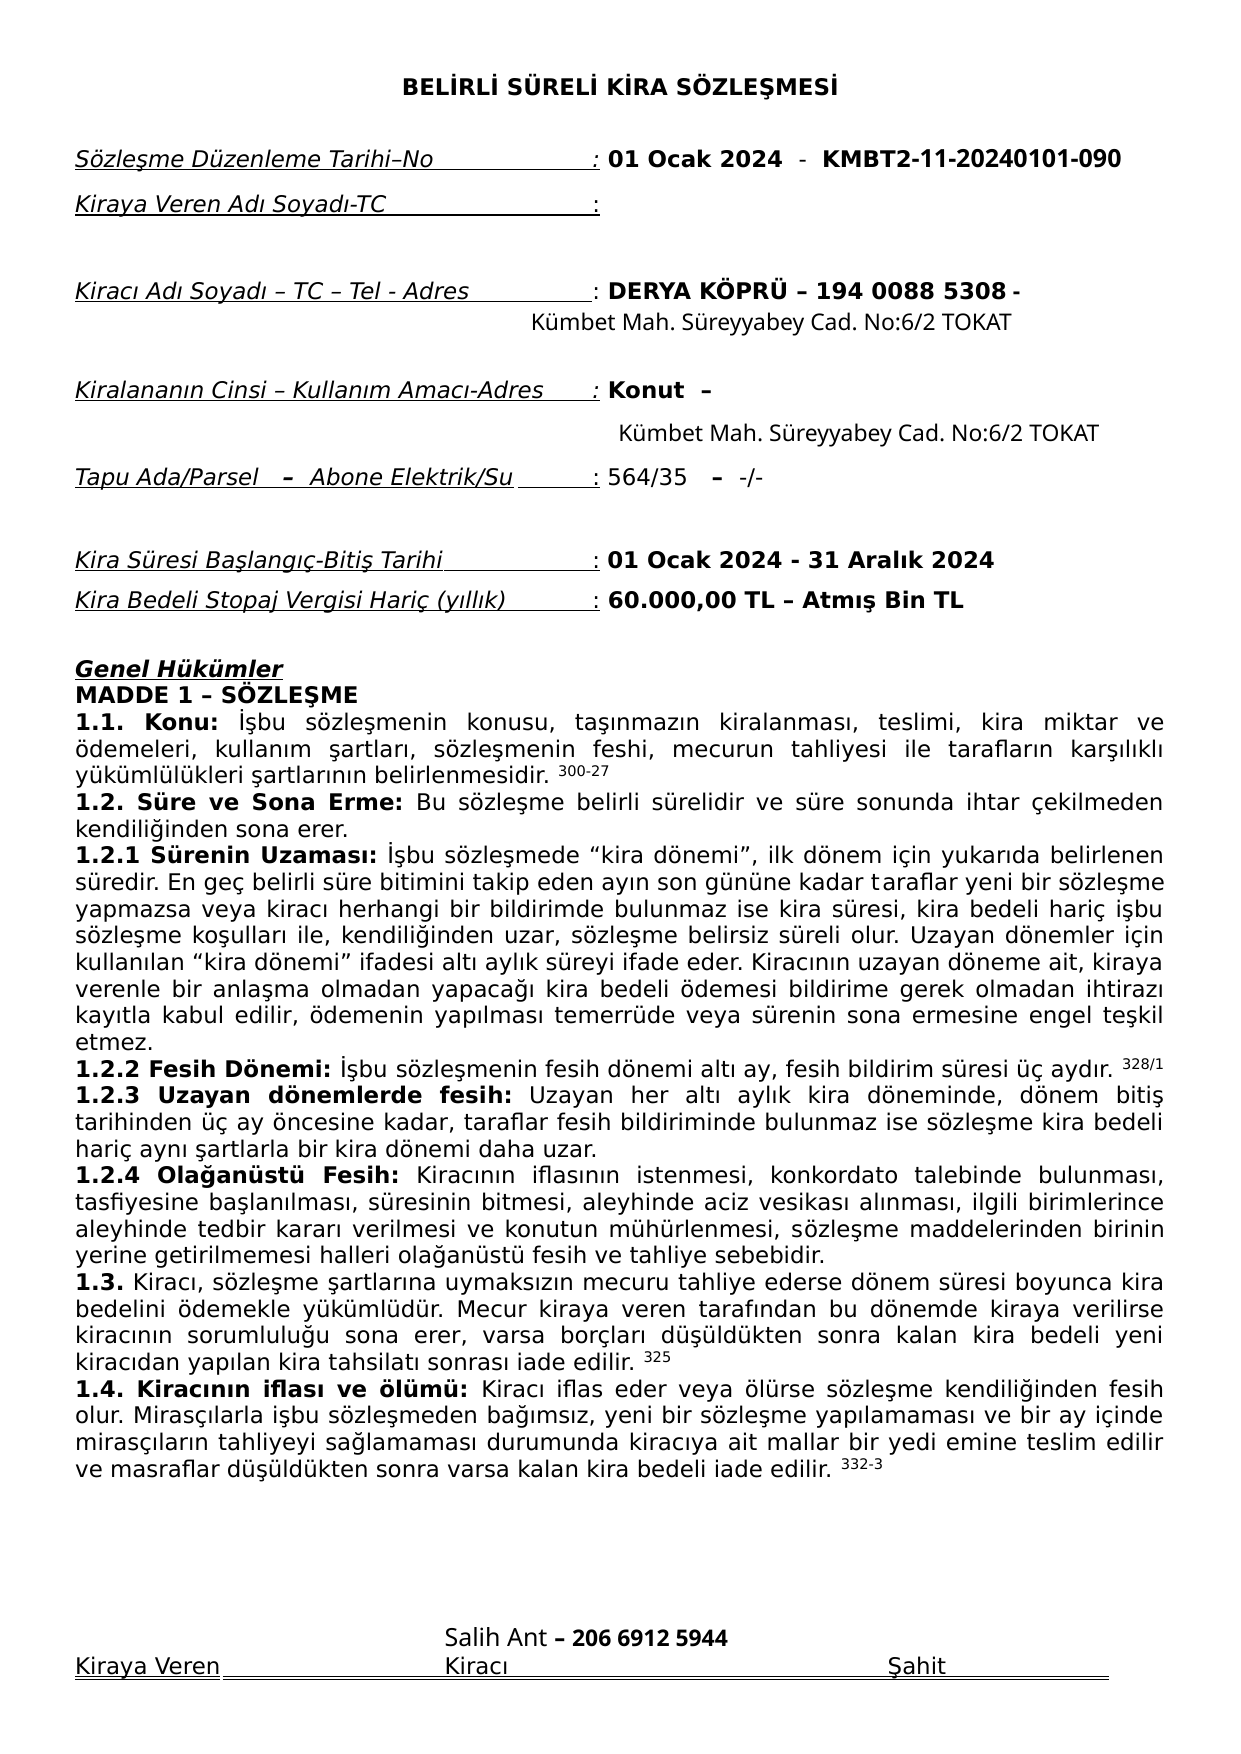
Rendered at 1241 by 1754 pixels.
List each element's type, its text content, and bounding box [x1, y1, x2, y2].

text Kiraya Veren Adı Soyadı-TC : [75, 191, 1165, 218]
text Sözleşme Düzenleme Tarihi–No : 01 Ocak 2024 - KMBT2-11-20240101-090 [75, 140, 1165, 174]
text MADDE 1 – SÖZLEŞME [75, 682, 1165, 709]
text Kümbet Mah. Süreyyabey Cad. No:6/2 TOKAT [75, 306, 1165, 337]
text Kümbet Mah. Süreyyabey Cad. No:6/2 TOKAT [297, 417, 1165, 448]
text 1.3. Kiracı, sözleşme şartlarına uymaksızın mecuru tahliye ederse dönem süresi boyunca kira bedelini ödemekle yükümlüdür. Mecur kiraya veren tarafından bu dönemde kiraya verilirse kiracının sorumluluğu sona erer, varsa borçları düşüldükten sonra kalan kira bedeli yeni kiracıdan yapılan kira tahsilatı sonrası iade edilir. 325 [75, 1269, 1165, 1376]
text 1.2.3 Uzayan dönemlerde fesih: Uzayan her altı aylık kira döneminde, dönem bitiş tarihinden üç ay öncesine kadar, taraflar fesih bildiriminde bulunmaz ise sözleşme kira bedeli hariç aynı şartlarla bir kira dönemi daha uzar. [75, 1082, 1165, 1162]
text 1.2.1 Sürenin Uzaması: İşbu sözleşmede “kira dönemi”, ilk dönem için yukarıda belirlenen süredir. En geç belirli süre bitimini takip eden ayın son gününe kadar taraflar yeni bir sözleşme yapmazsa veya kiracı herhangi bir bildirimde bulunmaz ise kira süresi, kira bedeli hariç işbu sözleşme koşulları ile, kendiliğinden uzar, sözleşme belirsiz süreli olur. Uzayan dönemler için kullanılan “kira dönemi” ifadesi altı aylık süreyi ifade eder. Kiracının uzayan döneme ait, kiraya verenle bir anlaşma olmadan yapacağı kira bedeli ödemesi bildirime gerek olmadan ihtirazı kayıtla kabul edilir, ödemenin yapılması temerrüde veya sürenin sona ermesine engel teşkil etmez. [75, 842, 1165, 1056]
text Tapu Ada/Parsel – Abone Elektrik/Su : 564/35 – -/- [75, 464, 1165, 491]
text Kira Süresi Başlangıç-Bitiş Tarihi : 01 Ocak 2024 - 31 Aralık 2024 [75, 547, 1165, 574]
text Genel Hükümler [75, 656, 1165, 682]
text 1.2. Süre ve Sona Erme: Bu sözleşme belirli sürelidir ve süre sonunda ihtar çekilmeden kendiliğinden sona erer. [75, 789, 1165, 842]
text 1.2.4 Olağanüstü Fesih: Kiracının iflasının istenmesi, konkordato talebinde bulunması, tasfiyesine başlanılması, süresinin bitmesi, aleyhinde aciz vesikası alınması, ilgili birimlerince aleyhinde tedbir kararı verilmesi ve konutun mühürlenmesi, sözleşme maddelerinden birinin yerine getirilmemesi halleri olağanüstü fesih ve tahliye sebebidir. [75, 1162, 1165, 1269]
text Kira Bedeli Stopaj Vergisi Hariç (yıllık) : 60.000,00 TL – Atmış Bin TL [75, 587, 1165, 614]
text Kiralananın Cinsi – Kullanım Amacı-Adres : Konut – [75, 377, 1165, 404]
text 1.1. Konu: İşbu sözleşmenin konusu, taşınmazın kiralanması, teslimi, kira miktar ve ödemeleri, kullanım şartları, sözleşmenin feshi, mecurun tahliyesi ile tarafların karşılıklı yükümlülükleri şartlarının belirlenmesidir. 300-27 [75, 709, 1165, 789]
text 1.2.2 Fesih Dönemi: İşbu sözleşmenin fesih dönemi altı ay, fesih bildirim süresi üç aydır. 328/1 [75, 1056, 1165, 1082]
text 1.4. Kiracının iflası ve ölümü: Kiracı iflas eder veya ölürse sözleşme kendiliğinden fesih olur. Mirasçılarla işbu sözleşmeden bağımsız, yeni bir sözleşme yapılamaması ve bir ay içinde mirasçıların tahliyeyi sağlamaması durumunda kiracıya ait mallar bir yedi emine teslim edilir ve masraflar düşüldükten sonra varsa kalan kira bedeli iade edilir. 332-3 [75, 1376, 1165, 1482]
text BELİRLİ SÜRELİ KİRA SÖZLEŞMESİ [75, 74, 1165, 100]
text Kiracı Adı Soyadı – TC – Tel - Adres : DERYA KÖPRÜ – 194 0088 5308 - [75, 274, 1165, 306]
